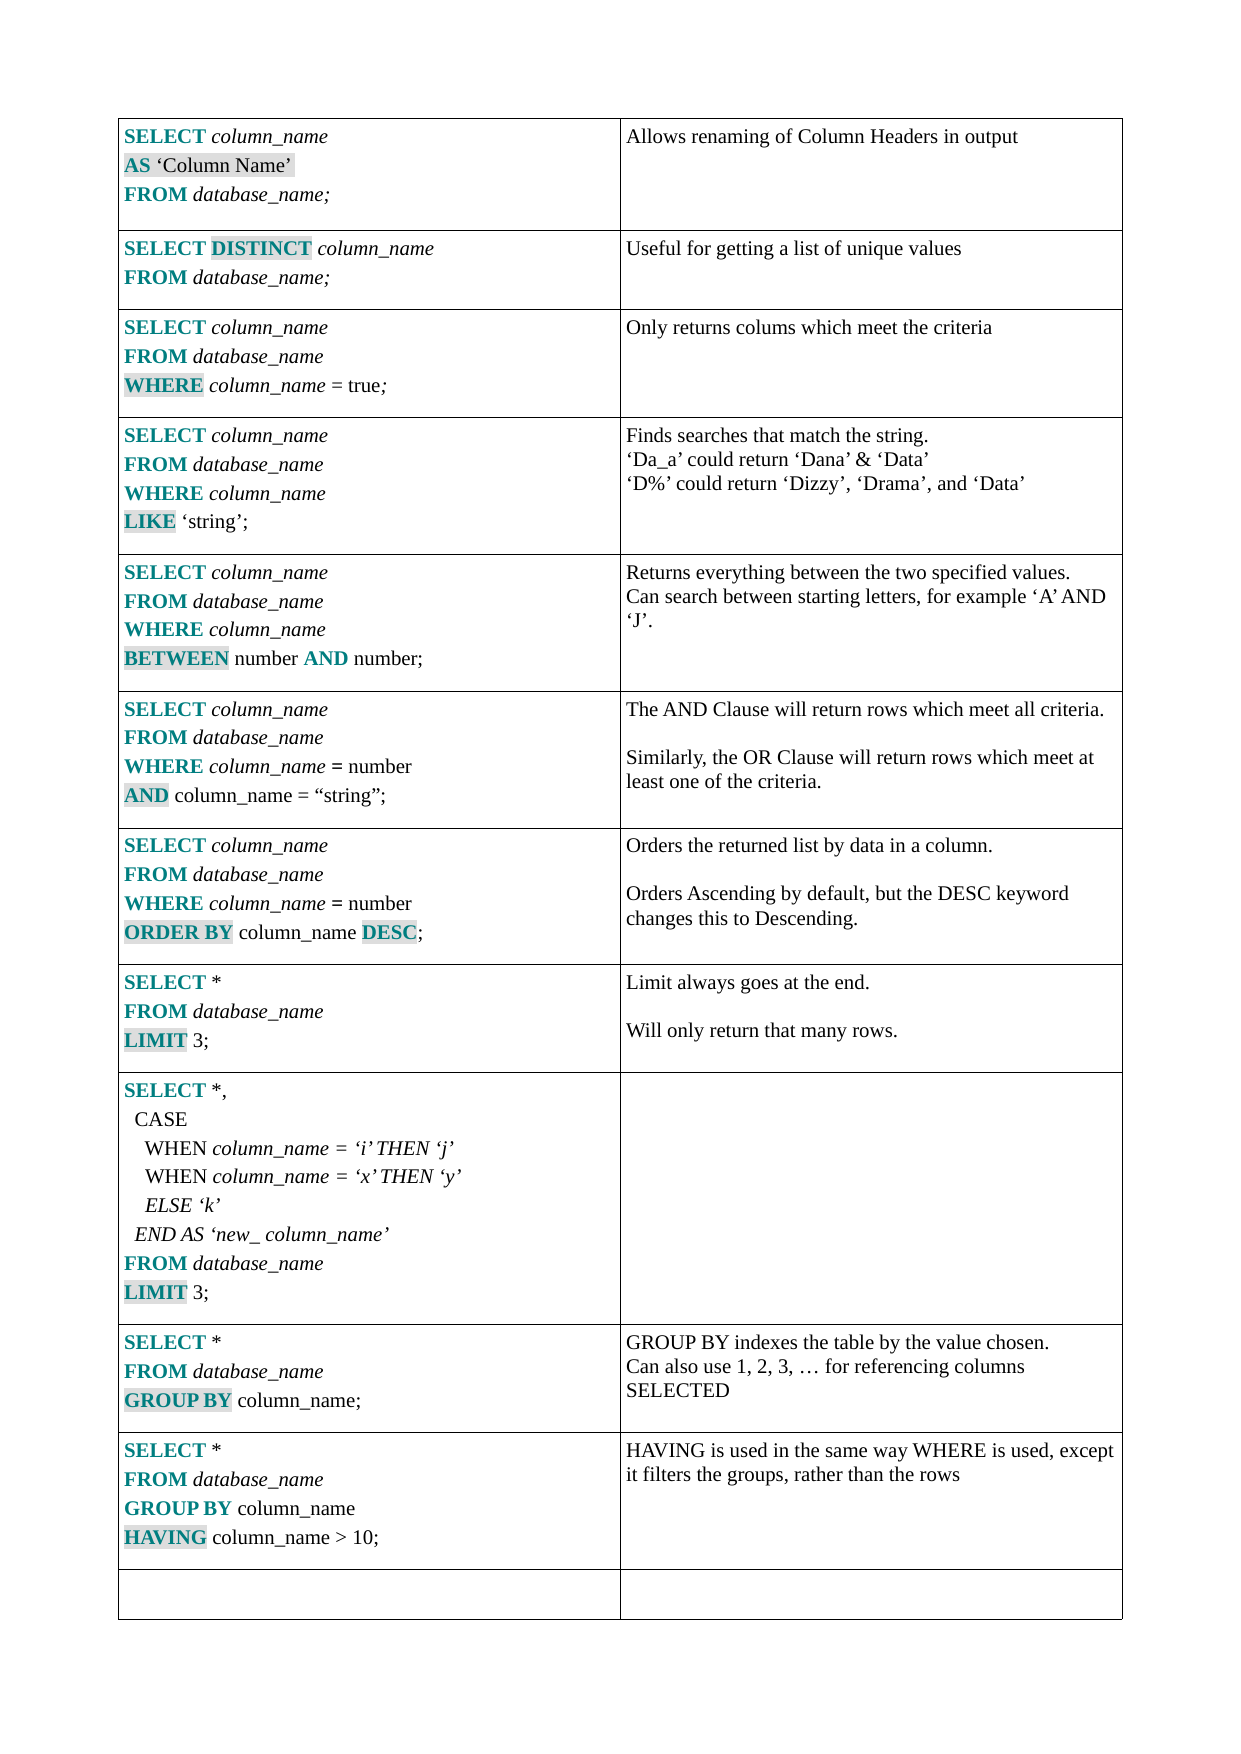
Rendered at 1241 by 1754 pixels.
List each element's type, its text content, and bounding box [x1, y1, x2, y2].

table_cell [119, 1570, 620, 1619]
table_cell SELECT column_name FROM database_name WHERE column_name = number AND column_name = “string”; [119, 692, 620, 827]
table_header Allows renaming of Column Headers in output [621, 119, 1122, 230]
table_cell Limit always goes at the end. Will only return that many rows. [621, 965, 1122, 1072]
table_cell SELECT column_name FROM database_name WHERE column_name = true; [119, 310, 620, 417]
table_cell GROUP BY indexes the table by the value chosen. Can also use 1, 2, 3, … for referencing columns SELECTED [621, 1325, 1122, 1432]
table_cell Finds searches that match the string. ‘Da_a’ could return ‘Dana’ & ‘Data’ ‘D%’ could return ‘Dizzy’, ‘Drama’, and ‘Data’ [621, 418, 1122, 554]
table_cell SELECT * FROM database_name LIMIT 3; [119, 965, 620, 1072]
table_cell SELECT column_name FROM database_name WHERE column_name BETWEEN number AND number; [119, 555, 620, 691]
table_cell SELECT * FROM database_name GROUP BY column_name HAVING column_name > 10; [119, 1433, 620, 1569]
table_cell SELECT *, CASE WHEN column_name = ‘i’ THEN ‘j’ WHEN column_name = ‘x’ THEN ‘y’ ELSE ‘k’ END AS ‘new_ column_name’ FROM database_name LIMIT 3; [119, 1073, 620, 1324]
table_cell [621, 1570, 1122, 1619]
table_cell The AND Clause will return rows which meet all criteria. Similarly, the OR Clause will return rows which meet at least one of the criteria. [621, 692, 1122, 827]
table_cell Orders the returned list by data in a column. Orders Ascending by default, but the DESC keyword changes this to Descending. [621, 829, 1122, 964]
table_cell SELECT column_name FROM database_name WHERE column_name LIKE ‘string’; [119, 418, 620, 554]
table_cell Only returns colums which meet the criteria [621, 310, 1122, 417]
table_cell HAVING is used in the same way WHERE is used, except it filters the groups, rather than the rows [621, 1433, 1122, 1569]
table_cell Returns everything between the two specified values. Can search between starting letters, for example ‘A’ AND ‘J’. [621, 555, 1122, 691]
table_cell [621, 1073, 1122, 1324]
table_cell Useful for getting a list of unique values [621, 231, 1122, 309]
table_header SELECT column_name AS ‘Column Name’ FROM database_name; [119, 119, 620, 230]
table_cell SELECT column_name FROM database_name WHERE column_name = number ORDER BY column_name DESC; [119, 829, 620, 964]
table_cell SELECT DISTINCT column_name FROM database_name; [119, 231, 620, 309]
table_cell SELECT * FROM database_name GROUP BY column_name; [119, 1325, 620, 1432]
